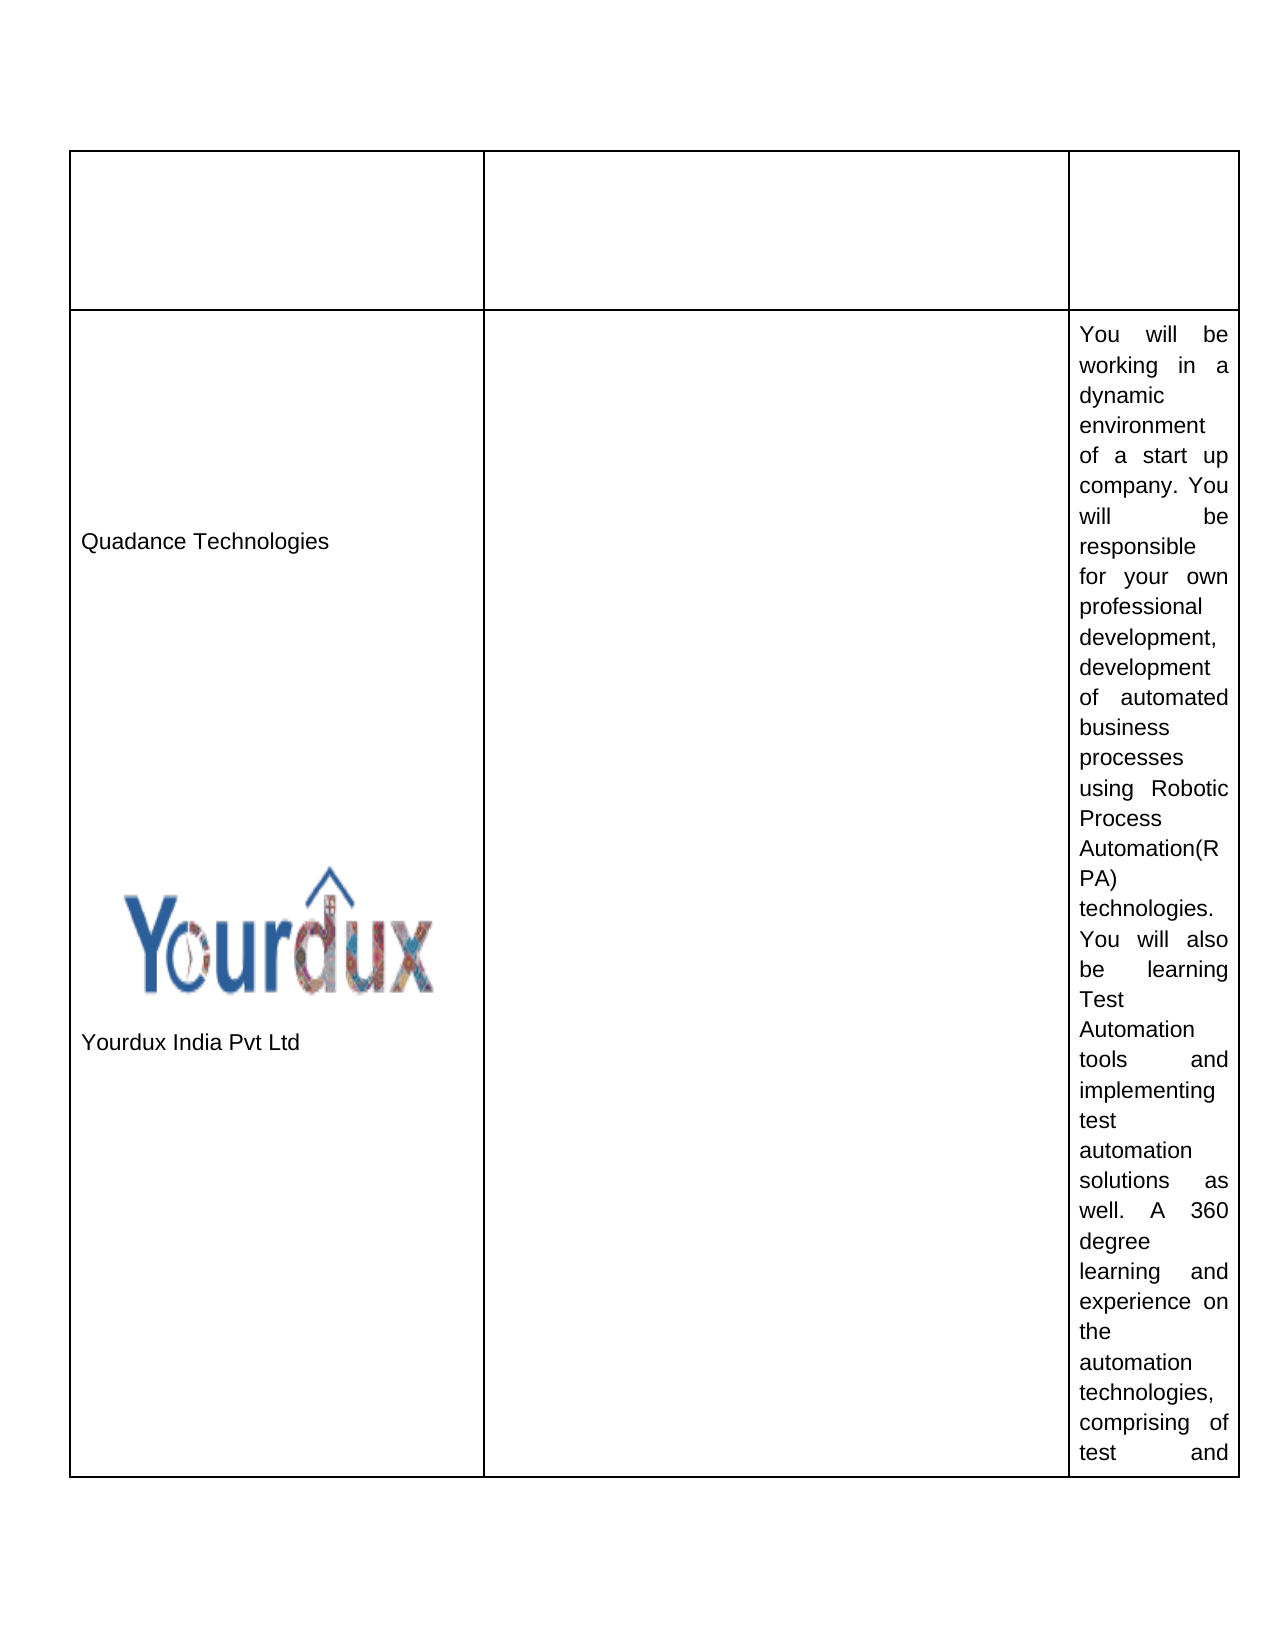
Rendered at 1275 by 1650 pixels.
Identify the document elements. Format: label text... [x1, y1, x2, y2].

picture [94, 321, 460, 502]
table_cell [485, 311, 1068, 1476]
table_cell [71, 152, 483, 309]
table_cell [485, 152, 1068, 309]
table_cell [1070, 152, 1238, 309]
table_cell Quadance Technologies Yourdux India Pvt Ltd [71, 311, 483, 1476]
table_cell You will be working in a dynamic environment of a start up company. You will be responsible for your own professional development, development of automated business processes using Robotic Process Automation(RPA) technologies. You will also be learning Test Automation tools and implementing test automation solutions as well. A 360 degree learning and experience on the automation technologies, comprising of test and [1070, 311, 1238, 1476]
table_header FourNxt is a technology company headquartered in Dubai, UAE with development centers in Trivandrum and Bangalore. FourNxt develops business solutions on new age technologies such as Artificial Intelligence, Robotic Process Automation and Internet of Things. We are looking for dynamic young college graduates to join the team at Trivandrum. Candidates would be trained on various automation and AI technologies and would work on projects across the Globe. For more details : http://www.fournxt.com/ [1079, 163, 1238, 246]
picture [121, 844, 434, 998]
